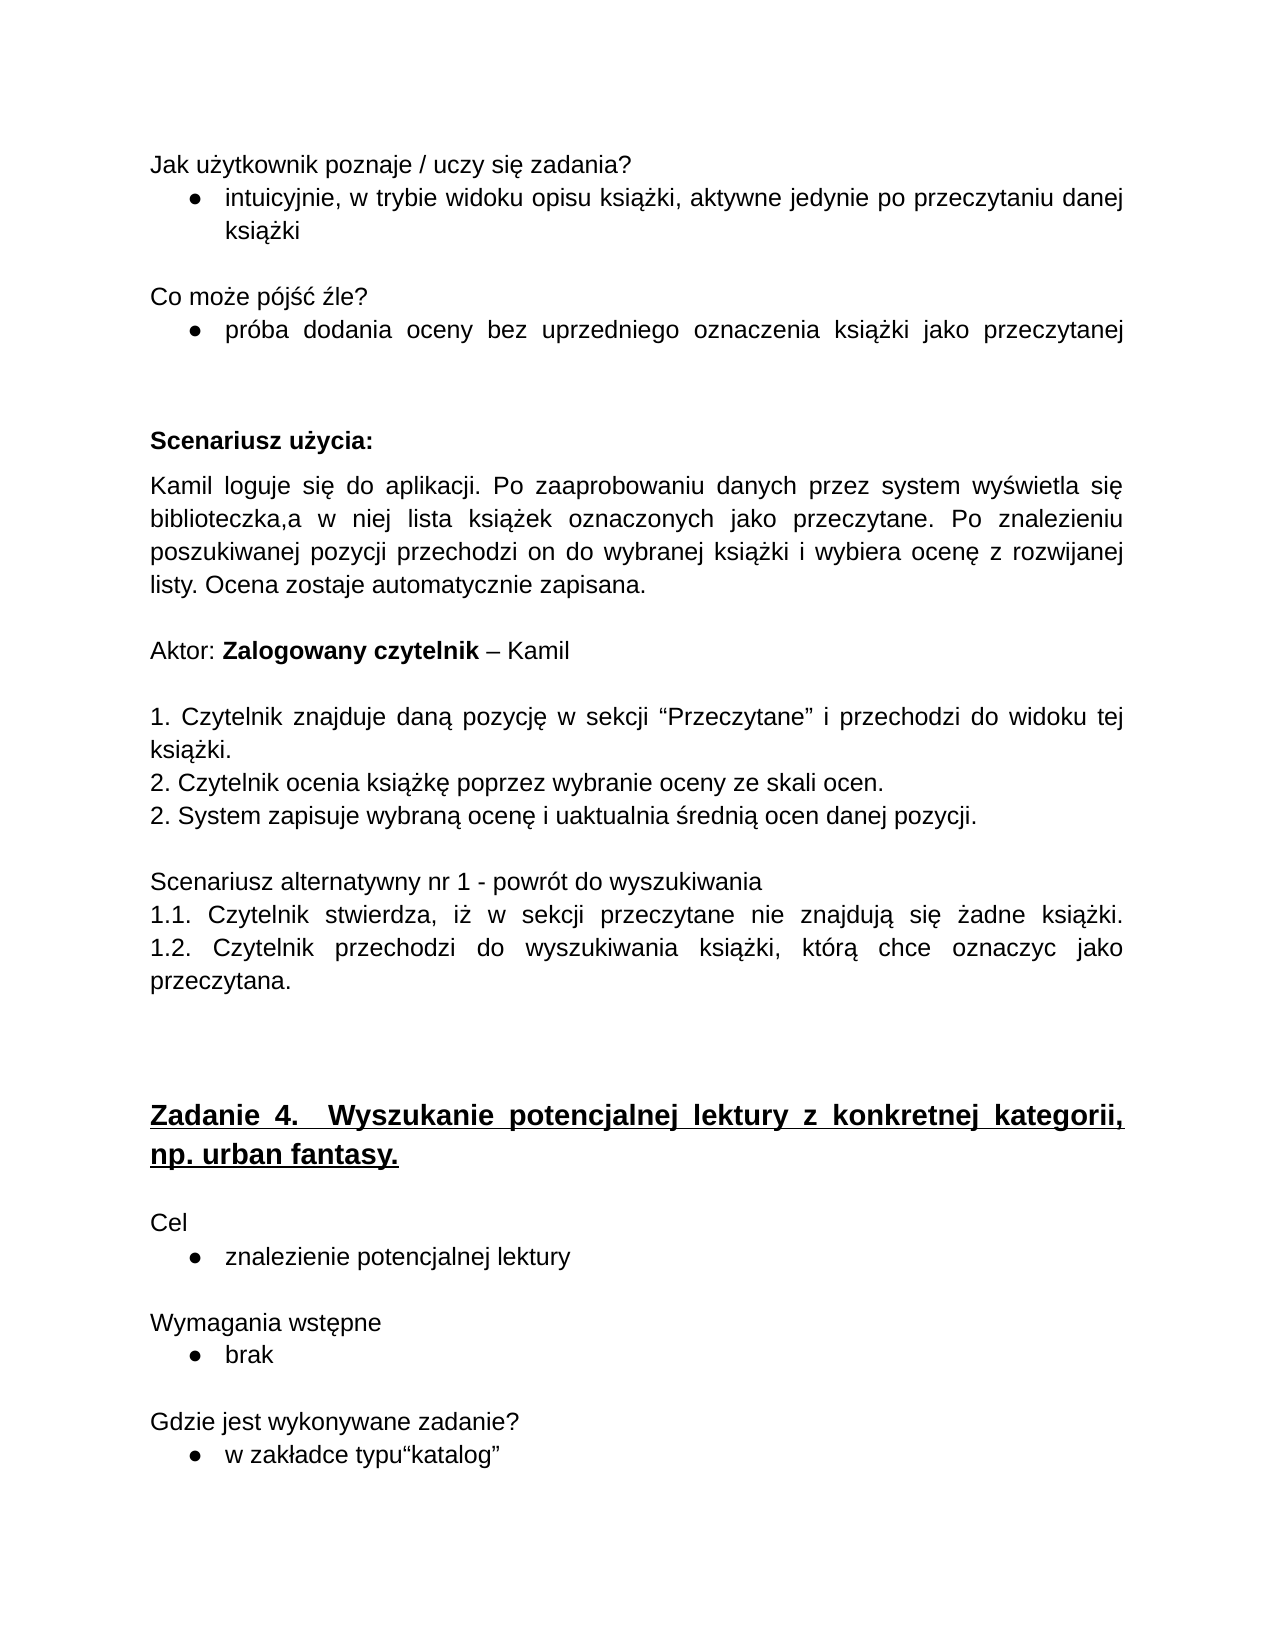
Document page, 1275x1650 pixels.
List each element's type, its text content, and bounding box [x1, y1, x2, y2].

list w zakładce typu“katalog” [187, 1439, 1125, 1468]
text 2. Czytelnik ocenia książkę poprzez wybranie oceny ze skali ocen. [150, 768, 1125, 797]
list intuicyjnie, w trybie widoku opisu książki, aktywne jedynie po przeczytaniu danej książki [187, 183, 1125, 245]
text Co może pójść źle? [150, 282, 1125, 311]
list znalezienie potencjalnej lektury [187, 1241, 1125, 1270]
text Gdzie jest wykonywane zadanie? [150, 1407, 1125, 1435]
text Cel [150, 1175, 1125, 1237]
text 1. Czytelnik znajduje daną pozycję w sekcji “Przeczytane” i przechodzi do widoku tej książki. [150, 702, 1125, 764]
text Scenariusz użycia: [150, 426, 1125, 455]
text 1.1. Czytelnik stwierdza, iż w sekcji przeczytane nie znajdują się żadne książki. 1.2. Czytelnik przechodzi do wyszukiwania książki, którą chce oznaczyc jako przeczytana. [150, 900, 1125, 1061]
text Zadanie 4. Wyszukanie potencjalnej lektury z konkretnej kategorii, [150, 1098, 1125, 1128]
text np. urban fantasy. [150, 1129, 1125, 1170]
text 2. System zapisuje wybraną ocenę i uaktualnia średnią ocen danej pozycji. [150, 801, 1125, 830]
list brak [187, 1341, 1125, 1369]
text Scenariusz alternatywny nr 1 - powrót do wyszukiwania [150, 867, 1125, 896]
list próba dodania oceny bez uprzedniego oznaczenia książki jako przeczytanej [187, 315, 1125, 410]
text Wymagania wstępne [150, 1307, 1125, 1336]
text Jak użytkownik poznaje / uczy się zadania? [150, 150, 1125, 179]
text Kamil loguje się do aplikacji. Po zaaprobowaniu danych przez system wyświetla się biblioteczka,a w niej lista książek oznaczonych jako przeczytane. Po znalezieniu poszukiwanej pozycji przechodzi on do wybranej książki i wybiera ocenę z rozwijanej listy. Ocena zostaje automatycznie zapisana. [150, 471, 1125, 599]
text Aktor: Zalogowany czytelnik – Kamil [150, 603, 1125, 665]
